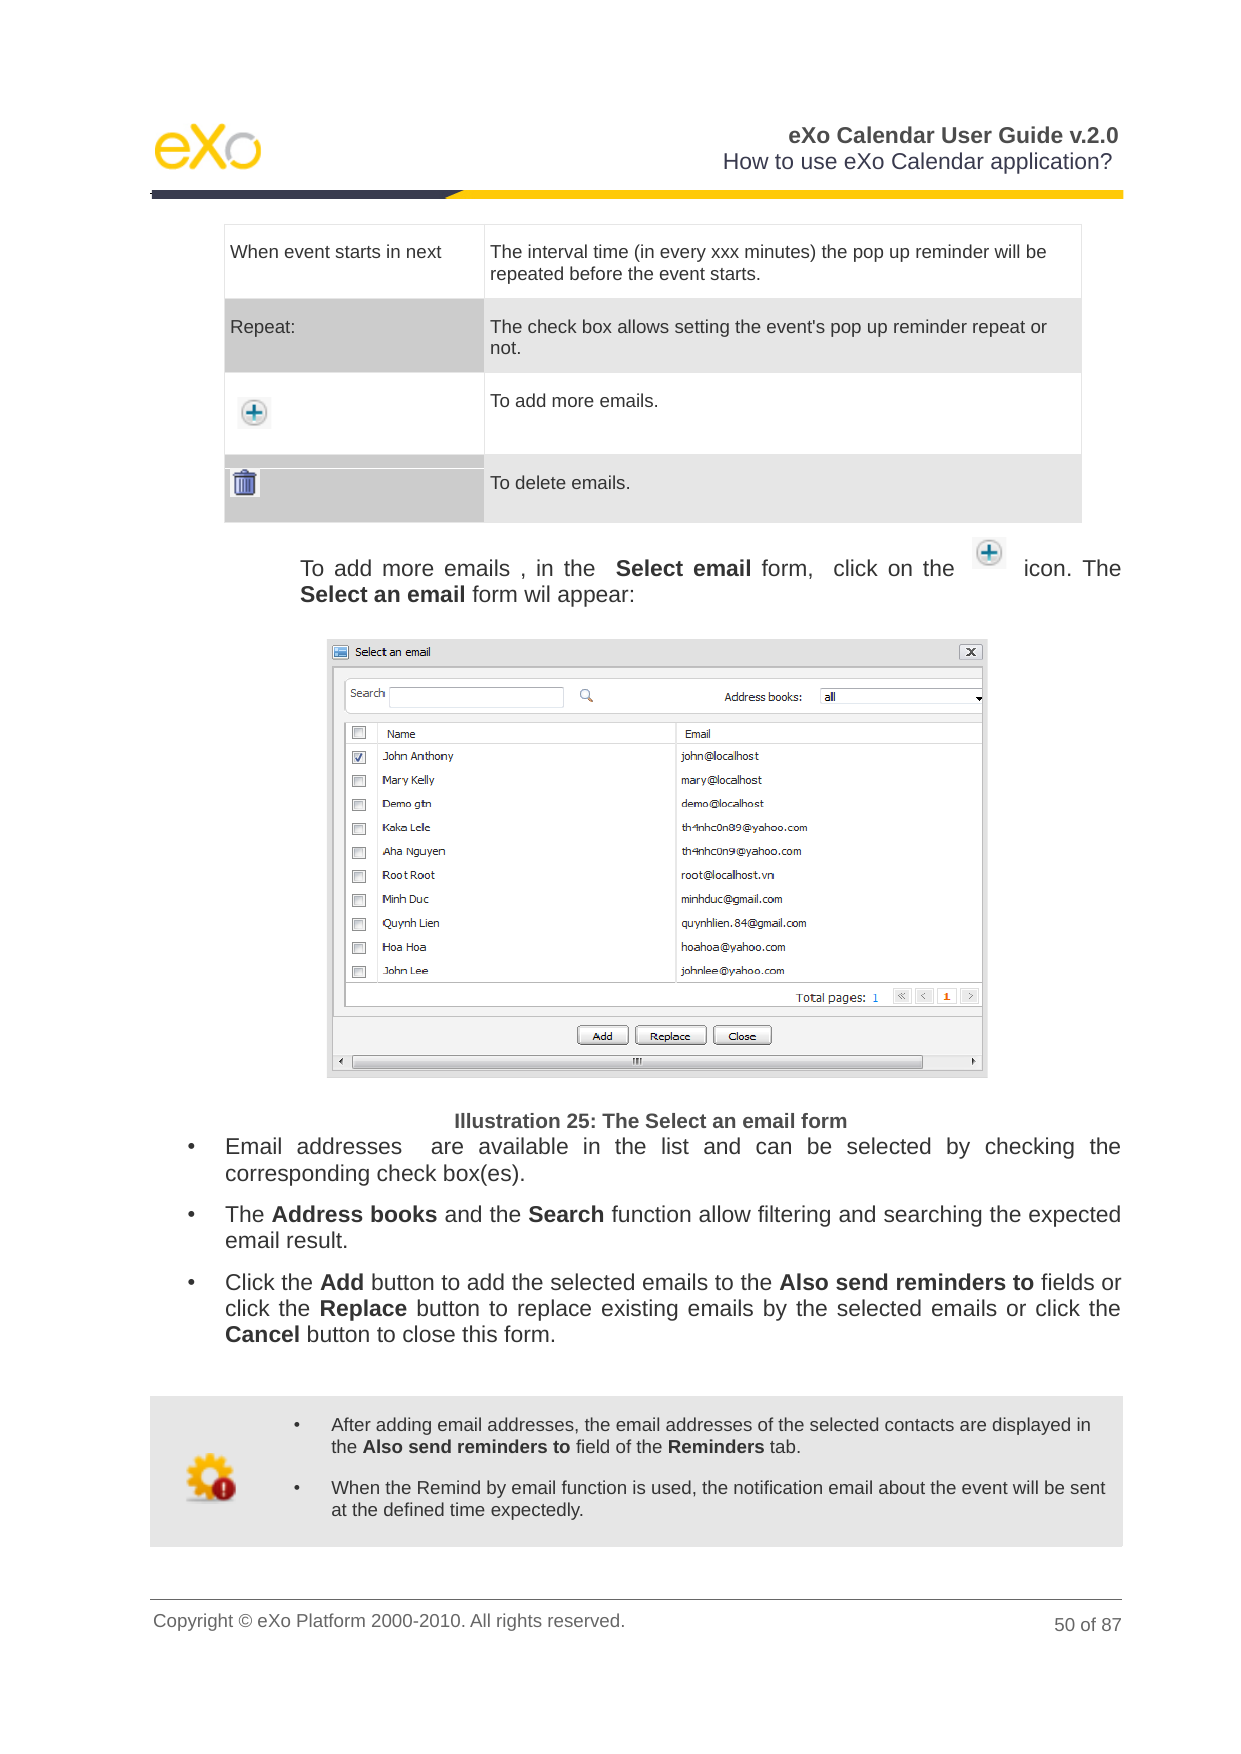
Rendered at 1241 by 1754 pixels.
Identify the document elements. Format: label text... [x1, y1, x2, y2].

table_cell [225, 469, 484, 522]
list To add more emails , in the Select email form, click on the icon. The Select an email form wil appear: [262, 530, 1122, 607]
table_cell The check box allows setting the event's pop up reminder repeat or not. [485, 299, 1081, 372]
table_header After adding email addresses, the email addresses of the selected contacts are displayed in the Also send reminders to field of the Reminders tab. When the Remind by email function is used, the notification email about the event will be sent at the defined time expectedly. When the Show a notification pop up is used, the notification pop up about the event will appear when using eXo Calendar at the defined time expectedly. [251, 1397, 1122, 1546]
picture [972, 537, 1007, 569]
table_cell Repeat: [225, 299, 484, 372]
table_cell [225, 373, 484, 454]
picture [185, 1453, 236, 1504]
picture [151, 190, 1124, 199]
picture [230, 468, 260, 497]
table_cell The interval time (in every xxx minutes) the pop up reminder will be repeated before the event starts. [485, 225, 1081, 298]
table_cell To delete emails. [485, 455, 1081, 522]
picture [155, 123, 262, 170]
table_cell When event starts in next [225, 225, 484, 298]
list The Address books and the Search function allow filtering and searching the expected email result. [187, 1201, 1122, 1253]
table_cell [225, 455, 484, 468]
list Click the Add button to add the selected emails to the Also send reminders to fields or click the Replace button to replace existing emails by the selected emails or click the Cancel button to close this form. [187, 1268, 1122, 1348]
table_cell To add more emails. [485, 373, 1081, 454]
picture [237, 397, 272, 429]
table_header [151, 1397, 250, 1546]
picture [326, 639, 988, 1078]
list Illustration 25: The Select an email form [273, 691, 1028, 1133]
list Email addresses are available in the list and can be selected by checking the corresponding check box(es). [187, 616, 1122, 1186]
